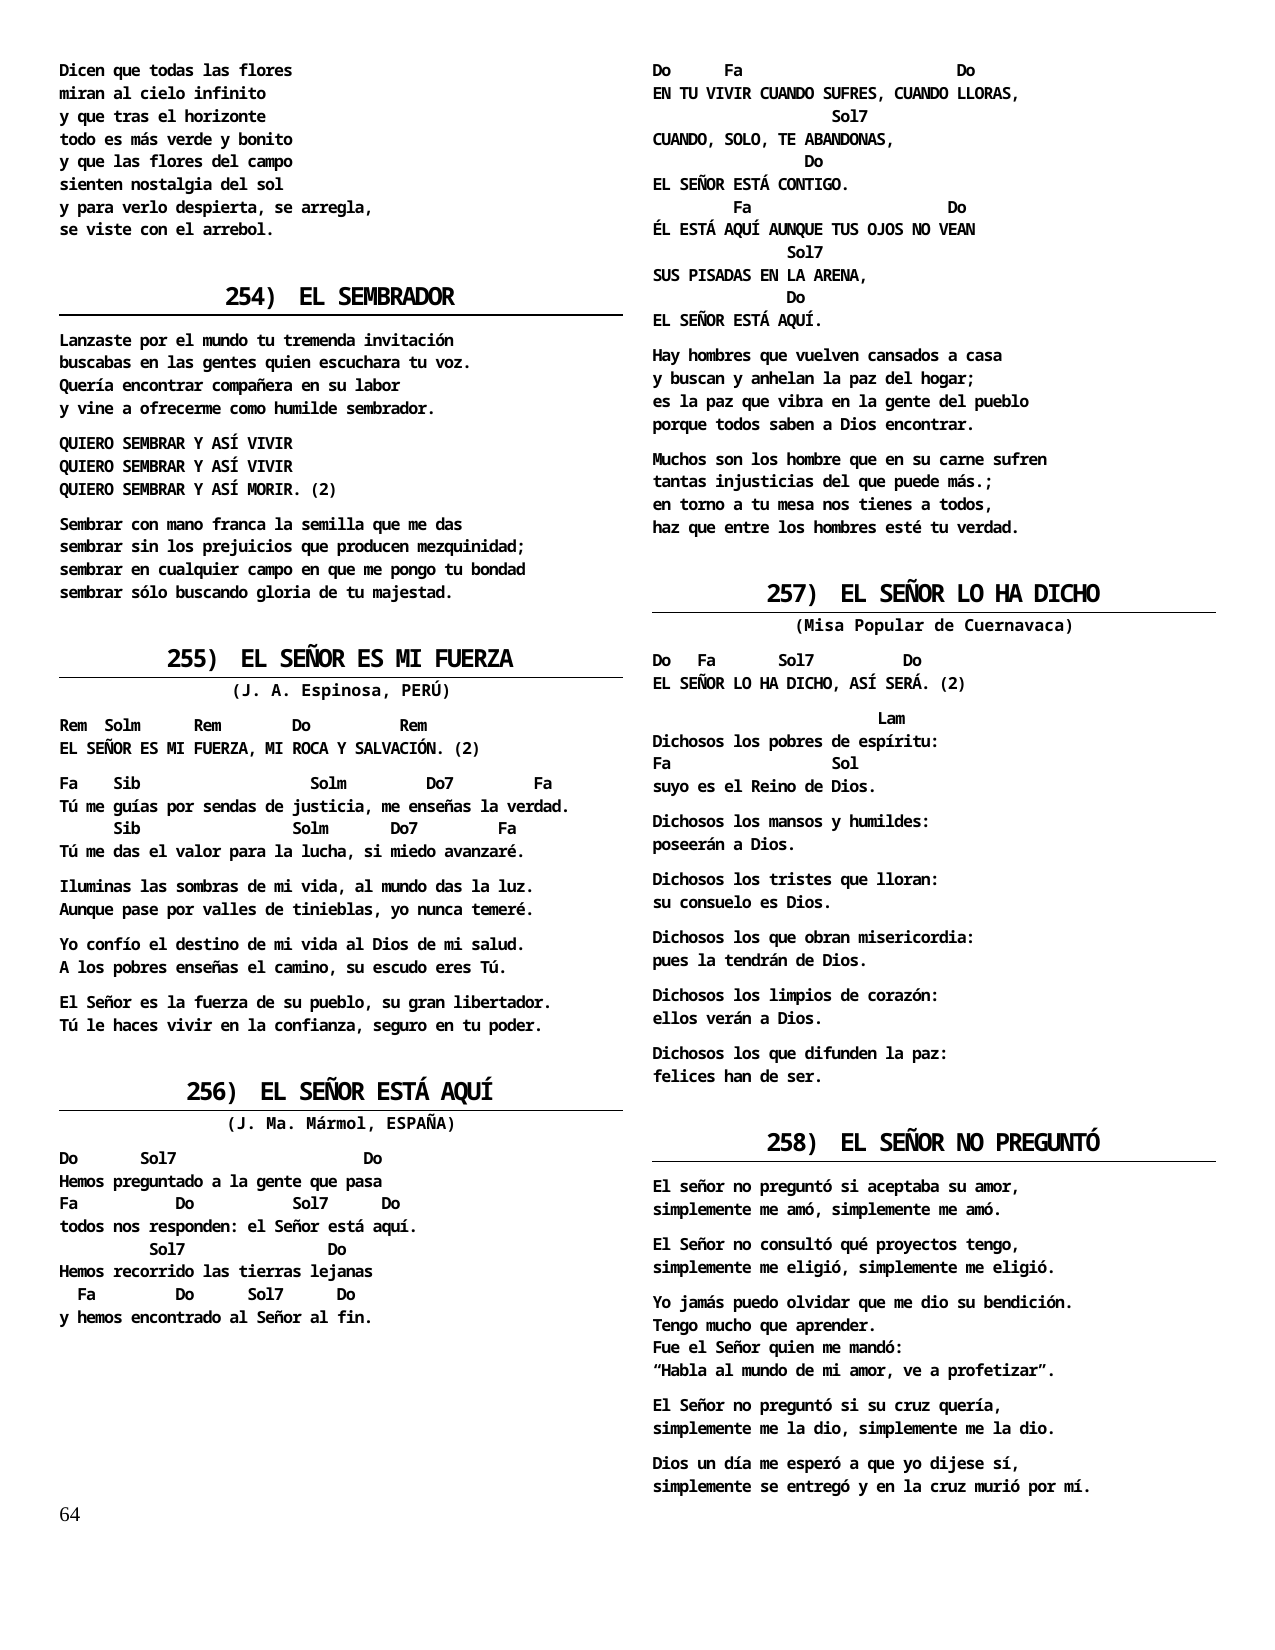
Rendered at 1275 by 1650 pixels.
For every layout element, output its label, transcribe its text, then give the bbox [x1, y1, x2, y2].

text Dichosos los que difunden la paz: felices han de ser. [652, 1042, 1216, 1087]
subtitle El Señor Es Mi Fuerza [59, 641, 623, 677]
text Dichosos los que obran misericordia: pues la tendrán de Dios. [652, 926, 1216, 971]
text (J. A. Espinosa, PERÚ) [59, 678, 623, 701]
text El Señor no consultó qué proyectos tengo, simplemente me eligió, simplemente me eligió. [652, 1233, 1216, 1278]
text Sembrar con mano franca la semilla que me das sembrar sin los prejuicios que producen mezquinidad; sembrar en cualquier campo en que me pongo tu bondad sembrar sólo buscando gloria de tu majestad. [59, 512, 623, 603]
text Iluminas las sombras de mi vida, al mundo das la luz. Aunque pase por valles de tinieblas, yo nunca temeré. [59, 875, 623, 920]
text Fa Sib Solm Do7 Fa Tú me guías por sendas de justicia, me enseñas la verdad. Sib Solm Do7 Fa Tú me das el valor para la lucha, si miedo avanzaré. [59, 772, 623, 862]
text Muchos son los hombre que en su carne sufren tantas injusticias del que puede más.; en torno a tu mesa nos tienes a todos, haz que entre los hombres esté tu verdad. [652, 447, 1216, 538]
text El Señor no preguntó si su cruz quería, simplemente me la dio, simplemente me la dio. [652, 1394, 1216, 1439]
text El señor no preguntó si aceptaba su amor, simplemente me amó, simplemente me amó. [652, 1175, 1216, 1220]
text Dichosos los mansos y humildes: poseerán a Dios. [652, 810, 1216, 855]
text Dicen que todas las flores miran al cielo infinito y que tras el horizonte todo es más verde y bonito y que las flores del campo sienten nostalgia del sol y para verlo despierta, se arregla, se viste con el arrebol. [59, 59, 623, 241]
text Lanzaste por el mundo tu tremenda invitación buscabas en las gentes quien escuchara tu voz. Quería encontrar compañera en su labor y vine a ofrecerme como humilde sembrador. [59, 328, 623, 419]
text Dichosos los limpios de corazón: ellos verán a Dios. [652, 984, 1216, 1029]
text Rem Solm Rem Do Rem EL SEÑOR ES MI FUERZA, MI ROCA Y SALVACIÓN. (2) [59, 714, 623, 759]
text Dichosos los tristes que lloran: su consuelo es Dios. [652, 868, 1216, 913]
subtitle El Señor No Preguntó [652, 1124, 1216, 1161]
text Yo jamás puedo olvidar que me dio su bendición. Tengo mucho que aprender. Fue el Señor quien me mandó: “Habla al mundo de mi amor, ve a profetizar”. [652, 1291, 1216, 1381]
text Do Fa Sol7 Do EL SEÑOR LO HA DICHO, ASÍ SERÁ. (2) [652, 649, 1216, 694]
subtitle El Señor Lo Ha Dicho [652, 576, 1216, 612]
text Lam Dichosos los pobres de espíritu: Fa Sol suyo es el Reino de Dios. [652, 707, 1216, 797]
subtitle El Señor Está Aquí [59, 1074, 623, 1110]
text El Señor es la fuerza de su pueblo, su gran libertador. Tú le haces vivir en la confianza, seguro en tu poder. [59, 991, 623, 1036]
text QUIERO SEMBRAR Y ASÍ VIVIR QUIERO SEMBRAR Y ASÍ VIVIR QUIERO SEMBRAR Y ASÍ MORIR. (2) [59, 432, 623, 500]
text Yo confío el destino de mi vida al Dios de mi salud. A los pobres enseñas el camino, su escudo eres Tú. [59, 933, 623, 978]
text Dios un día me esperó a que yo dijese sí, simplemente se entregó y en la cruz murió por mí. [652, 1452, 1216, 1497]
text Hay hombres que vuelven cansados a casa y buscan y anhelan la paz del hogar; es la paz que vibra en la gente del pueblo porque todos saben a Dios encontrar. [652, 344, 1216, 435]
text (J. Ma. Mármol, ESPAÑA) [59, 1111, 623, 1134]
subtitle El Sembrador [59, 278, 623, 314]
text Do Sol7 Do Hemos preguntado a la gente que pasa Fa Do Sol7 Do todos nos responden: el Señor está aquí. Sol7 Do Hemos recorrido las tierras lejanas Fa Do Sol7 Do y hemos encontrado al Señor al fin. [59, 1147, 623, 1328]
text (Misa Popular de Cuernavaca) [652, 613, 1216, 636]
text Do Fa Do EN TU VIVIR CUANDO SUFRES, CUANDO LLORAS, Sol7 CUANDO, SOLO, TE ABANDONAS, Do EL SEÑOR ESTÁ CONTIGO. Fa Do ÉL ESTÁ AQUÍ AUNQUE TUS OJOS NO VEAN Sol7 SUS PISADAS EN LA ARENA, Do EL SEÑOR ESTÁ AQUÍ. [652, 59, 1216, 332]
